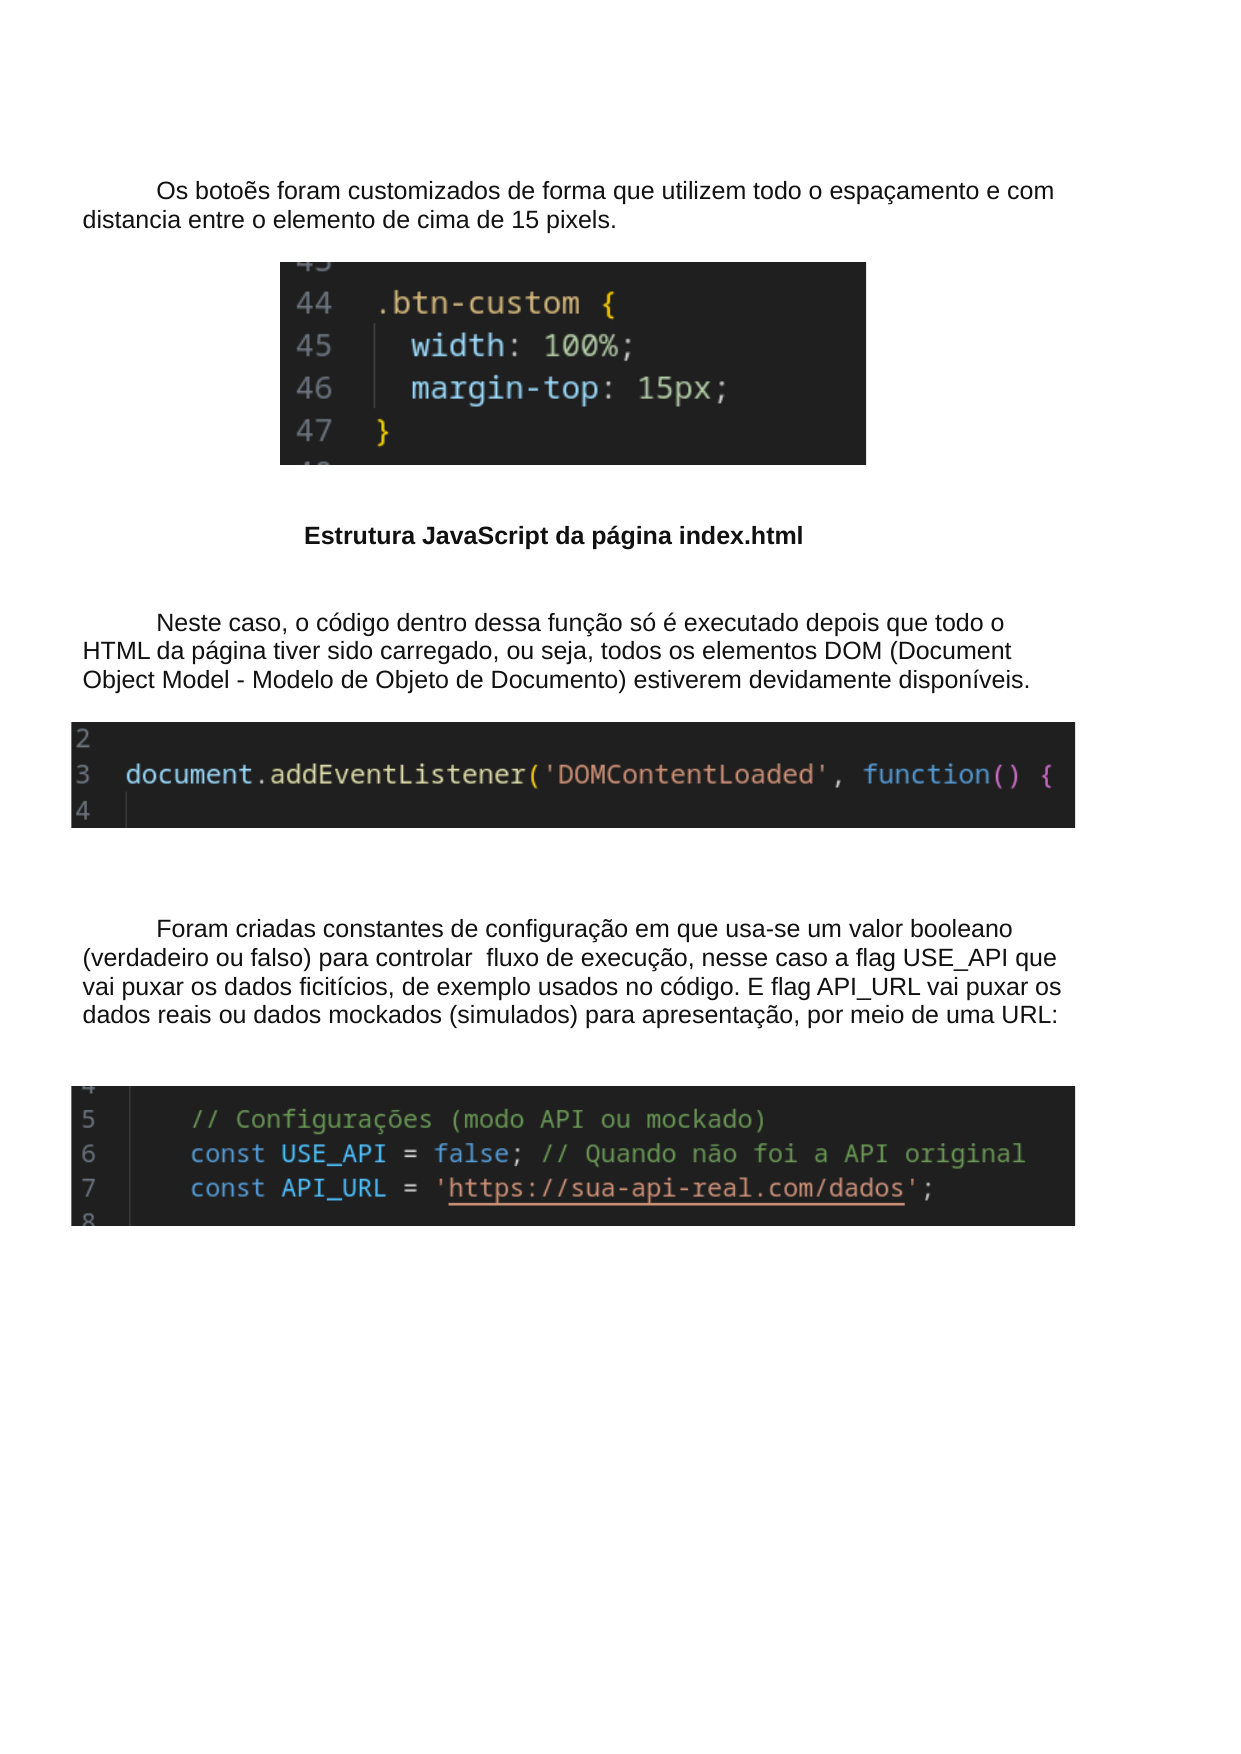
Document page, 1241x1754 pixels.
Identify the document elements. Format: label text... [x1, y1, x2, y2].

text Foram criadas constantes de configuração em que usa-se um valor booleano (verdadeiro ou falso) para controlar fluxo de execução, nesse caso a flag USE_API que vai puxar os dados ficitícios, de exemplo usados no código. E flag API_URL vai puxar os dados reais ou dados mockados (simulados) para apresentação, por meio de uma URL: [82, 914, 1064, 1029]
text Neste caso, o código dentro dessa função só é executado depois que todo o HTML da página tiver sido carregado, ou seja, todos os elementos DOM (Document Object Model - Modelo de Objeto de Documento) estiverem devidamente disponíveis. [82, 608, 1064, 694]
picture [71, 1086, 1075, 1226]
text Estrutura JavaScript da página index.html [82, 521, 1064, 550]
picture [71, 722, 1075, 828]
text Os botoẽs foram customizados de forma que utilizem todo o espaçamento e com distancia entre o elemento de cima de 15 pixels. [82, 176, 1064, 234]
picture [280, 262, 867, 465]
